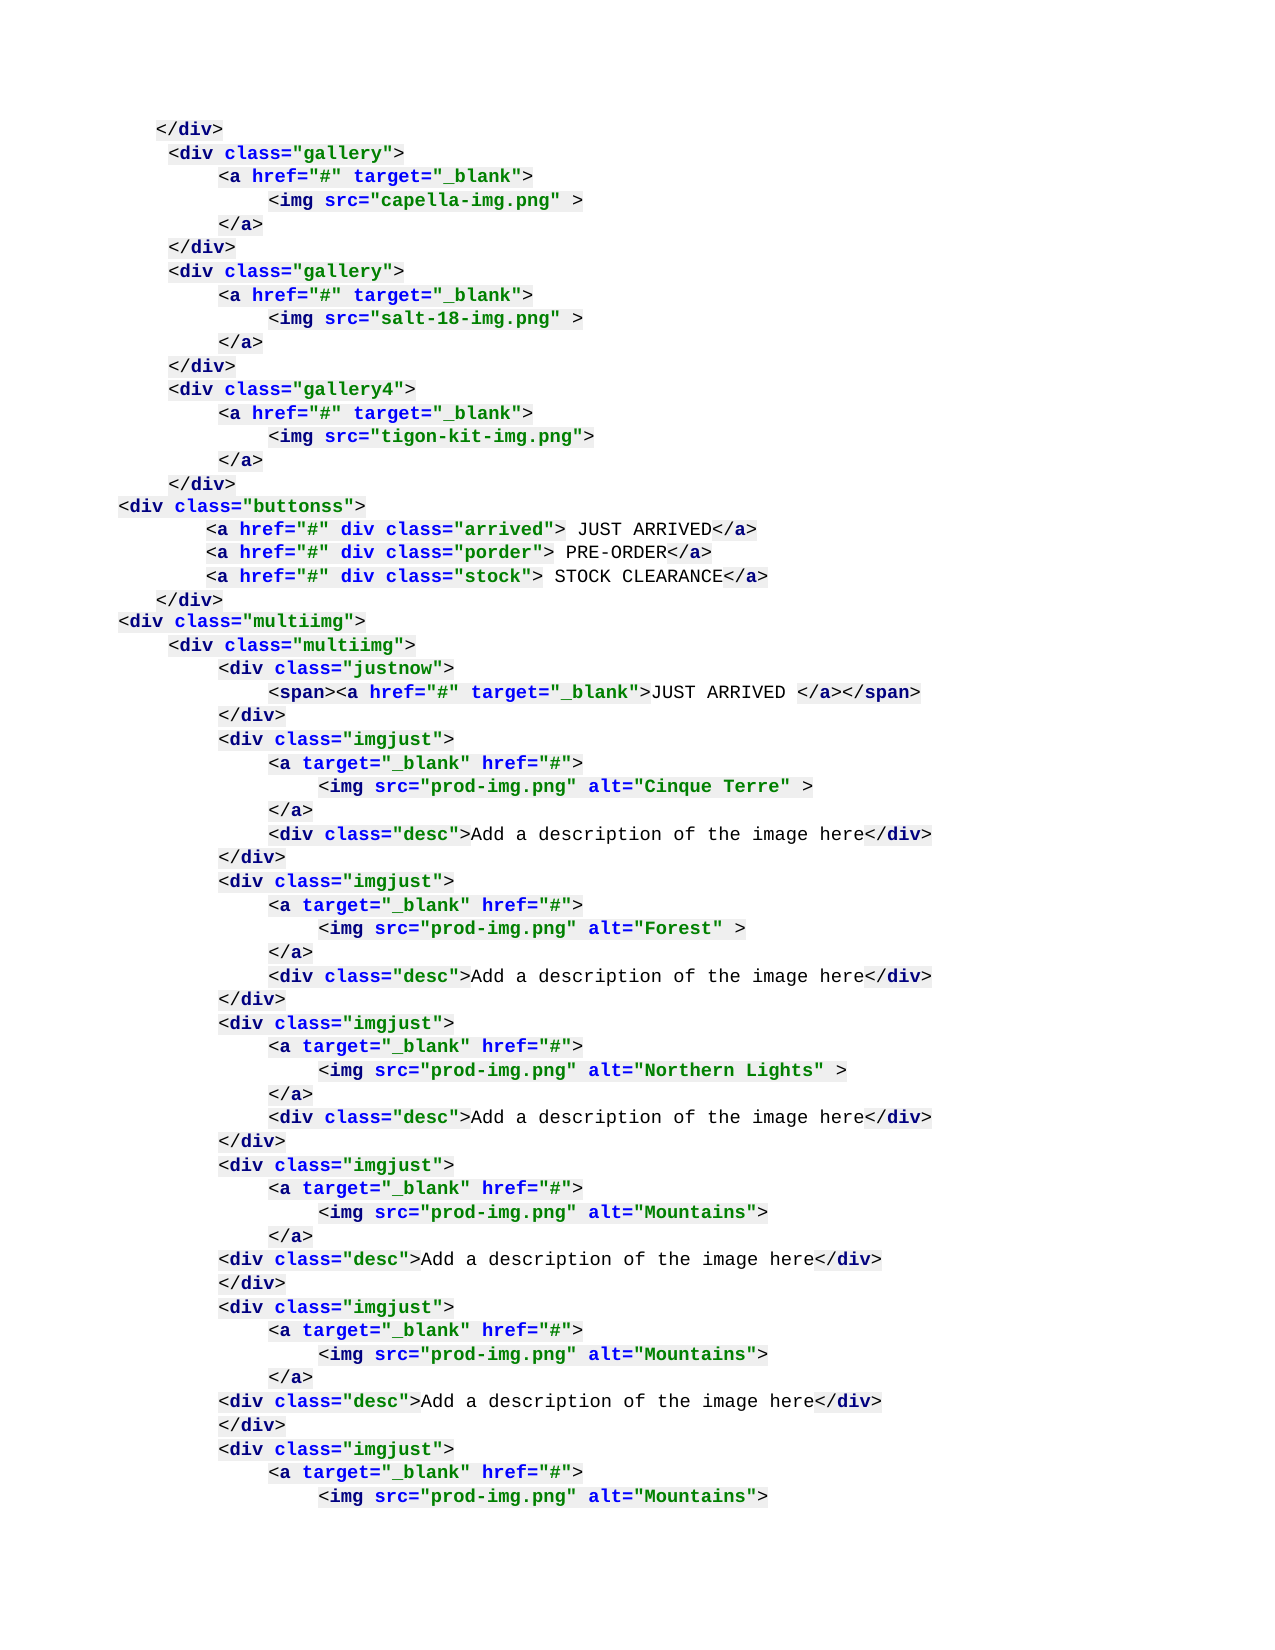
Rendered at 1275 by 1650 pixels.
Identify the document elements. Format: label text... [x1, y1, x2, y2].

text <div class="desc">Add a description of the image here</div> [118, 823, 1157, 846]
text </div> [118, 354, 1157, 378]
text </div> [118, 118, 1157, 142]
text <div class="imgjust"> [118, 1296, 1157, 1319]
text </div> [118, 1414, 1157, 1437]
text <a target="_blank" href="#"> [118, 894, 1157, 917]
text <div class="gallery"> [118, 142, 1157, 165]
text <a target="_blank" href="#"> [118, 1036, 1157, 1059]
text <div class="imgjust"> [118, 1437, 1157, 1461]
text <a href="#" target="_blank"> [118, 402, 1157, 426]
text <a target="_blank" href="#"> [118, 752, 1157, 775]
text <a href="#" target="_blank"> [118, 165, 1157, 189]
text <img src="prod-img.png" alt="Northern Lights" > [118, 1059, 1157, 1083]
text </div> [118, 236, 1157, 260]
text </a> [118, 941, 1157, 964]
text </a> [118, 1225, 1157, 1248]
text <div class="desc">Add a description of the image here</div> [118, 1248, 1157, 1272]
text <img src="tigon-kit-img.png"> [118, 426, 1157, 449]
text <img src="prod-img.png" alt="Mountains"> [118, 1201, 1157, 1225]
text </a> [118, 799, 1157, 823]
text <div class="desc">Add a description of the image here</div> [118, 1106, 1157, 1130]
text </a> [118, 331, 1157, 354]
text <a target="_blank" href="#"> [118, 1319, 1157, 1343]
text <img src="prod-img.png" alt="Cinque Terre" > [118, 775, 1157, 799]
text <div class="gallery"> [118, 260, 1157, 284]
text </a> [118, 1083, 1157, 1106]
text <a target="_blank" href="#"> [118, 1177, 1157, 1201]
text <img src="prod-img.png" alt="Mountains"> [118, 1343, 1157, 1367]
text <div class="gallery4"> [118, 378, 1157, 402]
text <div class="buttonss"> [118, 496, 1157, 518]
text </div> [118, 1130, 1157, 1154]
text <img src="prod-img.png" alt="Mountains"> [118, 1485, 1157, 1508]
text <img src="capella-img.png" > [118, 189, 1157, 213]
text <img src="salt-18-img.png" > [118, 307, 1157, 331]
text </div> [118, 473, 1157, 496]
text <img src="prod-img.png" alt="Forest" > [118, 917, 1157, 941]
text <div class="desc">Add a description of the image here</div> [118, 964, 1157, 988]
text <div class="imgjust"> [118, 728, 1157, 752]
text <span><a href="#" target="_blank">JUST ARRIVED </a></span> [118, 681, 1157, 704]
text <div class="multiimg"> [118, 633, 1157, 657]
text </div> [118, 988, 1157, 1012]
text </div> [118, 1272, 1157, 1296]
text <a href="#" div class="arrived"> JUST ARRIVED</a> [118, 518, 1157, 541]
text <div class="justnow"> [118, 657, 1157, 681]
text <div class="imgjust"> [118, 870, 1157, 894]
text </div> [118, 589, 1157, 612]
text <a href="#" div class="porder"> PRE-ORDER</a> [118, 541, 1157, 565]
text <div class="multiimg"> [118, 612, 1157, 633]
text <div class="desc">Add a description of the image here</div> [118, 1390, 1157, 1414]
text </a> [118, 213, 1157, 236]
text </a> [118, 1367, 1157, 1390]
text <div class="imgjust"> [118, 1012, 1157, 1036]
text <a href="#" target="_blank"> [118, 284, 1157, 307]
text </div> [118, 846, 1157, 870]
text </div> [118, 704, 1157, 728]
text <div class="imgjust"> [118, 1154, 1157, 1177]
text </a> [118, 449, 1157, 473]
text <a href="#" div class="stock"> STOCK CLEARANCE</a> [118, 565, 1157, 589]
text <a target="_blank" href="#"> [118, 1461, 1157, 1485]
